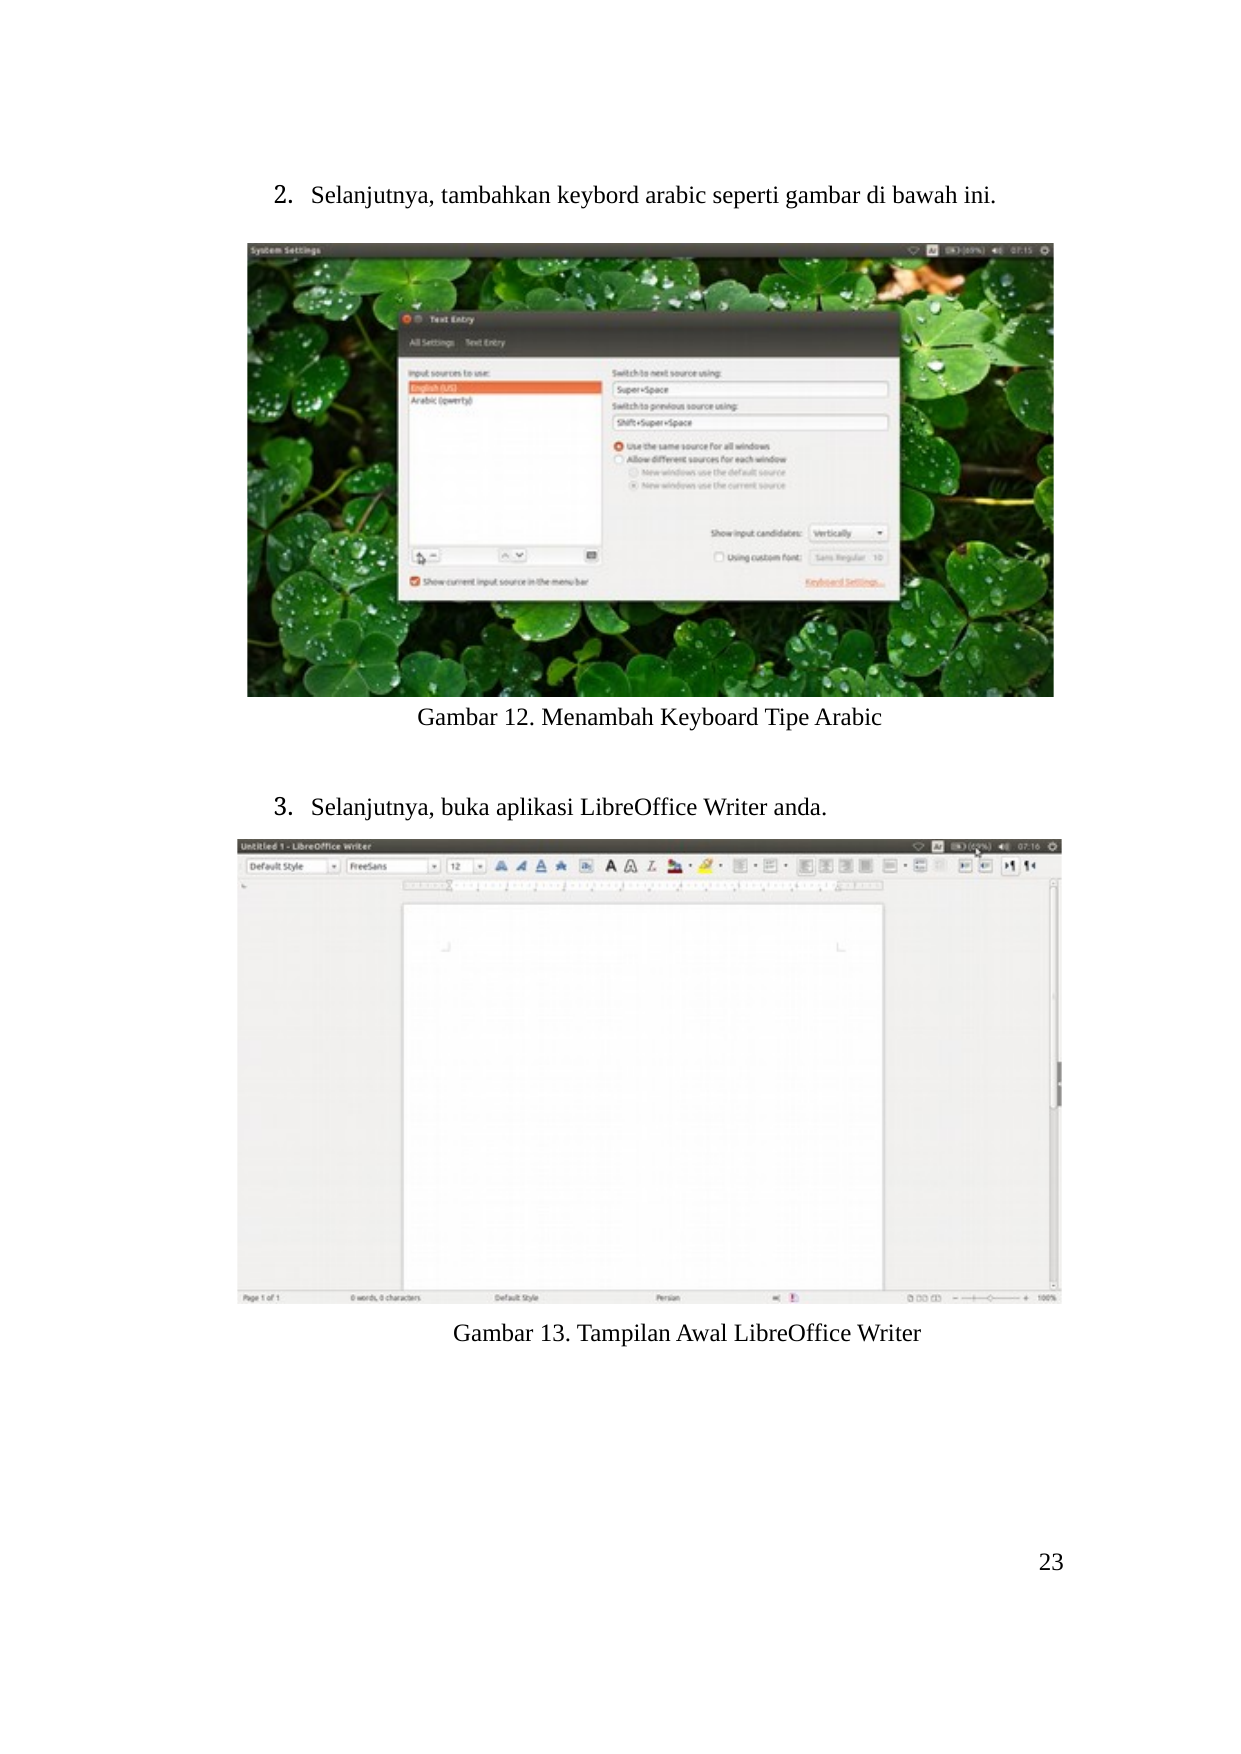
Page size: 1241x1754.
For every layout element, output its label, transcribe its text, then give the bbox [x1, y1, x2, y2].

text Gambar 12. Menambah Keyboard Tipe Arabic [236, 702, 1063, 731]
list Gambar 13. Tampilan Awal LibreOffice Writer [273, 840, 1063, 1346]
list Selanjutnya, tambahkan keybord arabic seperti gambar di bawah ini. [273, 177, 1063, 211]
list Selanjutnya, buka aplikasi LibreOffice Writer anda. [273, 789, 1063, 823]
picture [237, 839, 1062, 1304]
picture [247, 243, 1054, 697]
